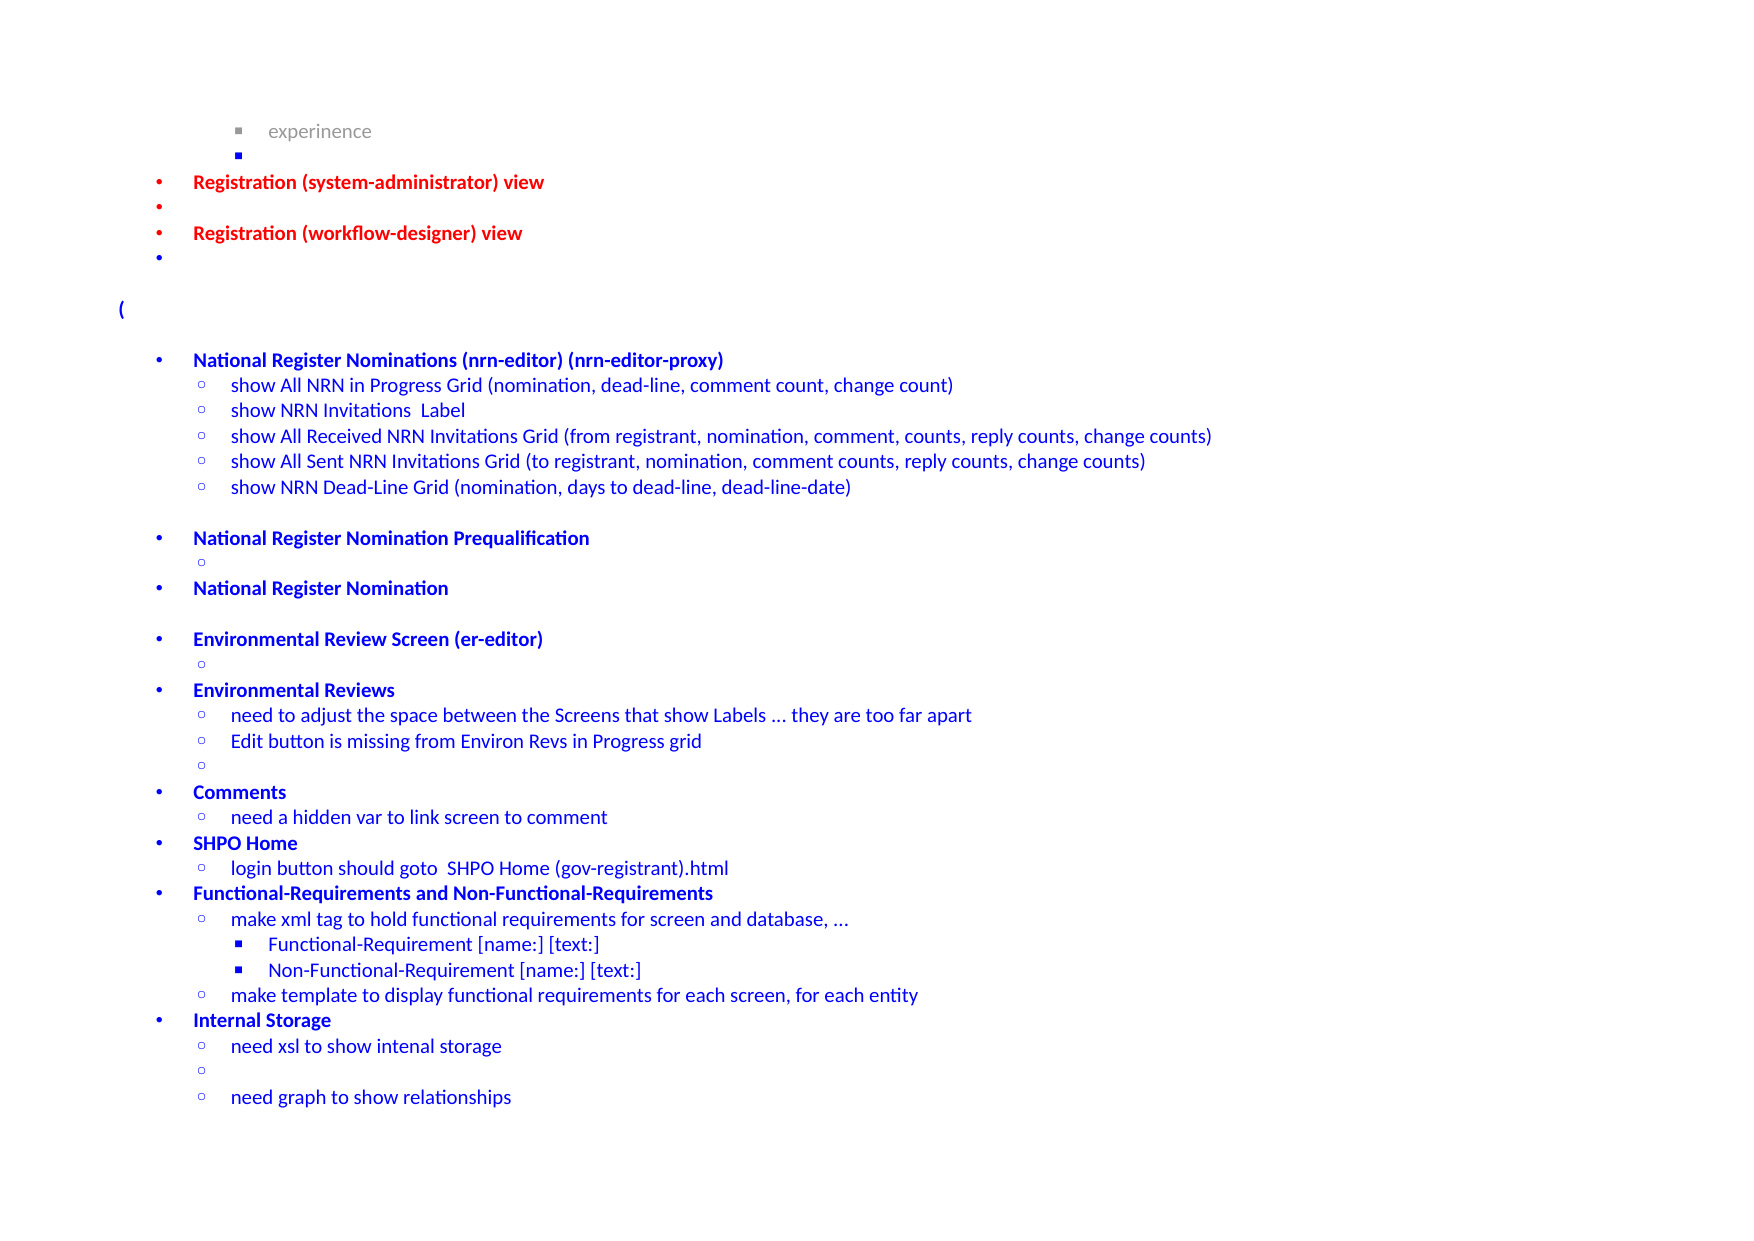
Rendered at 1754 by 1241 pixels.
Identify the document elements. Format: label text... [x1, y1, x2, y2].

list show All Sent NRN Invitations Grid (to registrant, nomination, comment counts, reply counts, change counts) [193, 448, 1636, 474]
list experinence [231, 118, 1636, 143]
list National Register Nominations (nrn-editor) (nrn-editor-proxy) [156, 347, 1636, 372]
list National Register Nomination [156, 576, 1636, 601]
list Functional-Requirement [name:] [text:] [231, 931, 1636, 957]
list need a hidden var to link screen to comment [193, 804, 1636, 830]
text ( [118, 296, 1636, 321]
list make xml tag to hold functional requirements for screen and database, ... [193, 906, 1636, 931]
list need xsl to show intenal storage [193, 1033, 1636, 1058]
list Registration (system-administrator) view [156, 169, 1636, 194]
list SHPO Home [156, 830, 1636, 855]
list Non-Functional-Requirement [name:] [text:] [231, 957, 1636, 982]
list show NRN Dead-Line Grid (nomination, days to dead-line, dead-line-date) [193, 474, 1636, 499]
list Registration (workflow-designer) view [156, 220, 1636, 245]
list National Register Nomination Prequalification [156, 525, 1636, 550]
list show NRN Invitations Label [193, 398, 1636, 423]
list Functional-Requirements and Non-Functional-Requirements [156, 881, 1636, 906]
list show All Received NRN Invitations Grid (from registrant, nomination, comment, counts, reply counts, change counts) [193, 423, 1636, 448]
list need graph to show relationships [193, 1084, 1636, 1109]
list login button should goto SHPO Home (gov-registrant).html [193, 855, 1636, 881]
list Edit button is missing from Environ Revs in Progress grid [193, 728, 1636, 753]
list make template to display functional requirements for each screen, for each entity [193, 982, 1636, 1008]
list Internal Storage [156, 1008, 1636, 1033]
list Comments [156, 779, 1636, 804]
list Environmental Reviews [156, 677, 1636, 703]
list Environmental Review Screen (er-editor) [156, 626, 1636, 652]
list show All NRN in Progress Grid (nomination, dead-line, comment count, change count) [193, 372, 1636, 398]
list need to adjust the space between the Screens that show Labels ... they are too far apart [193, 703, 1636, 728]
